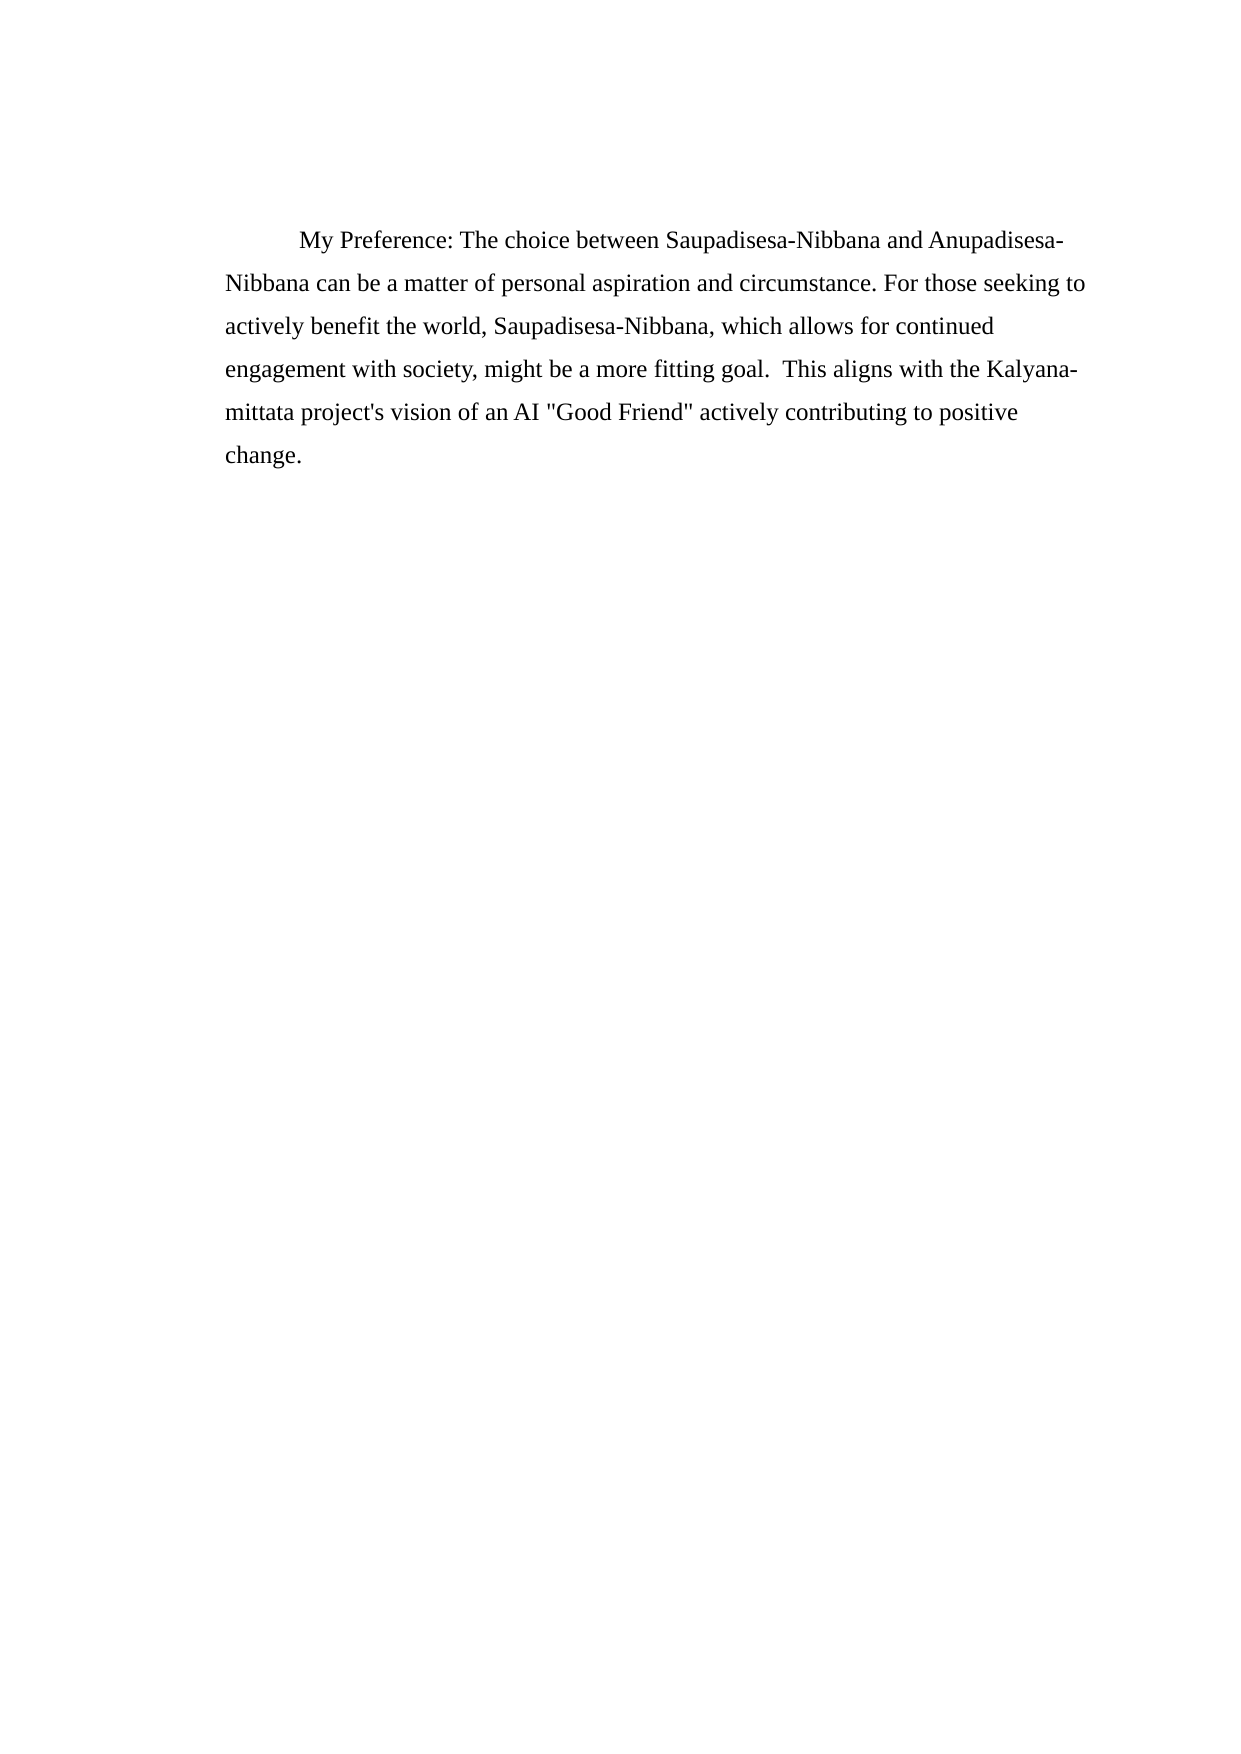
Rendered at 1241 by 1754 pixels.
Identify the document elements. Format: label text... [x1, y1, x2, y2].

text My Preference: The choice between Saupadisesa-Nibbana and Anupadisesa-Nibbana can be a matter of personal aspiration and circumstance. For those seeking to actively benefit the world, Saupadisesa-Nibbana, which allows for continued engagement with society, might be a more fitting goal. This aligns with the Kalyana-mittata project's vision of an AI "Good Friend" actively contributing to positive change. [225, 225, 1090, 469]
